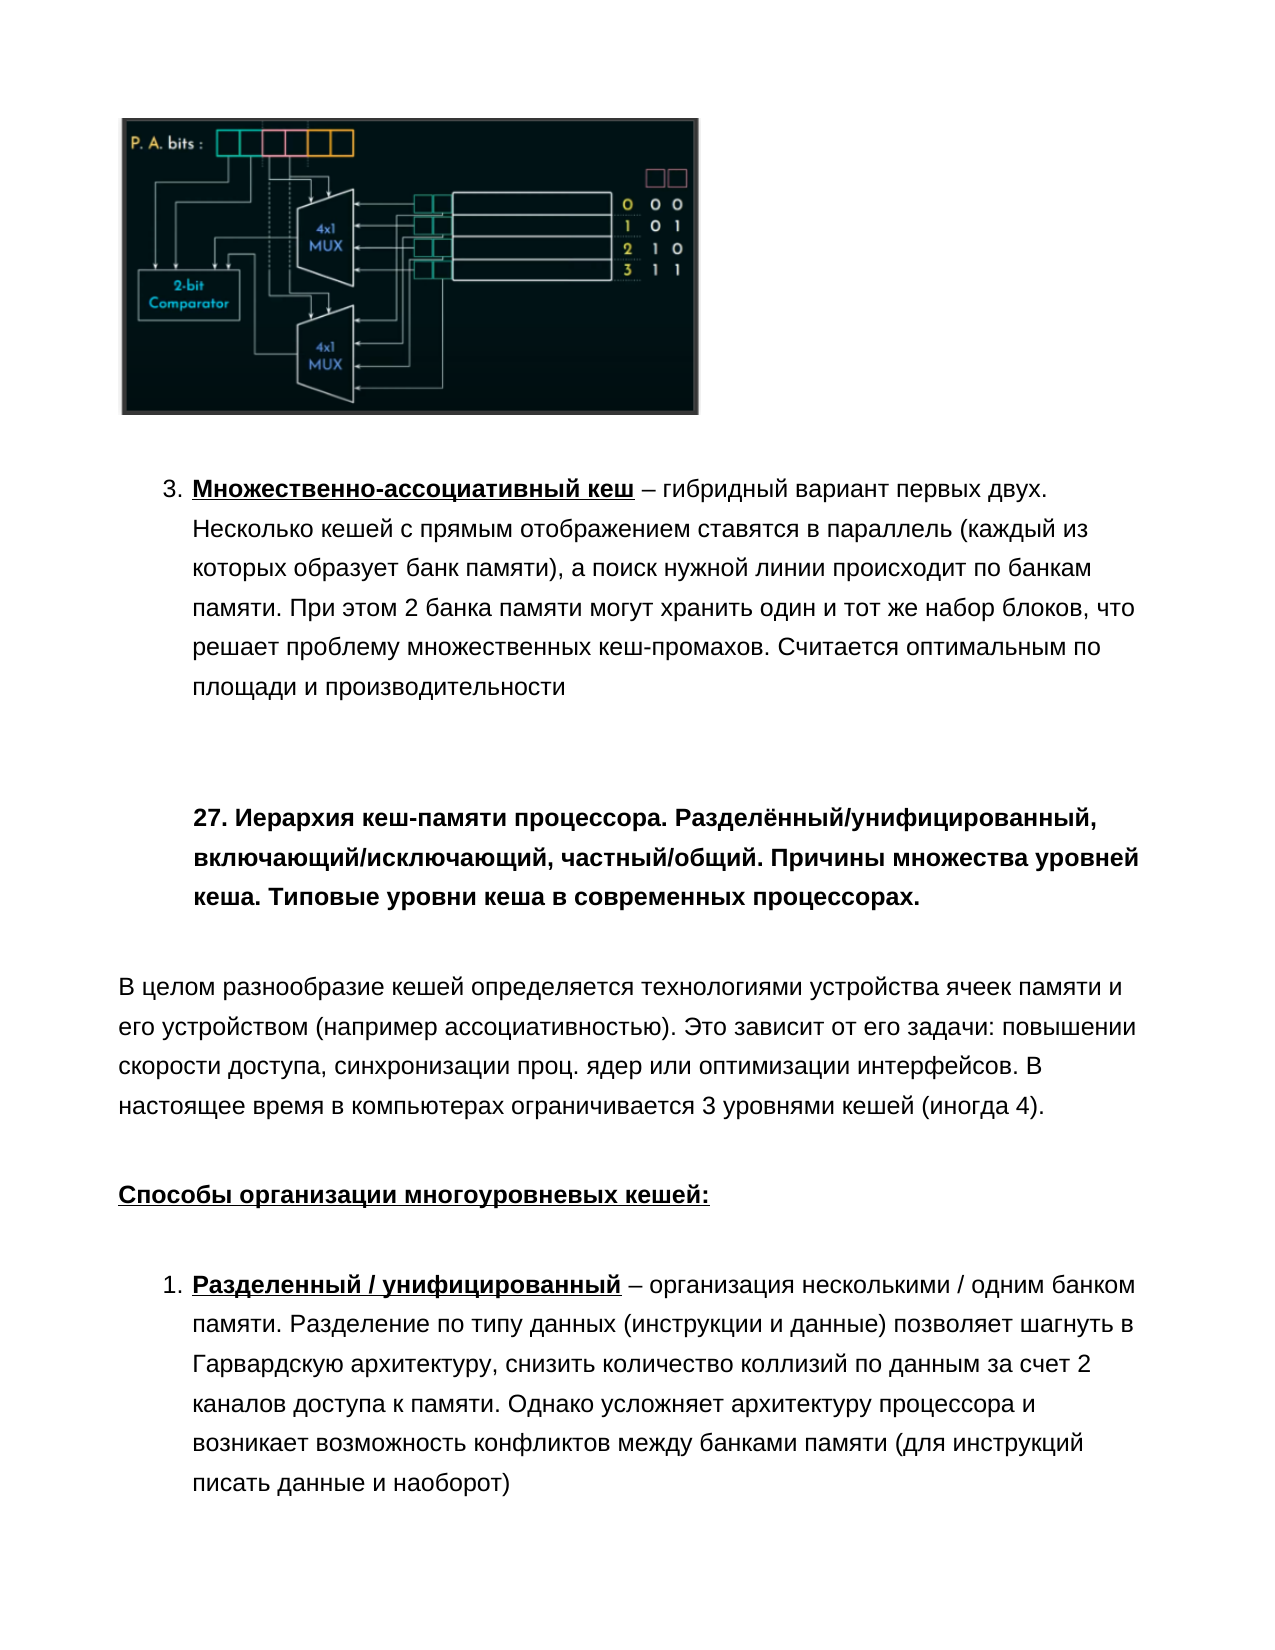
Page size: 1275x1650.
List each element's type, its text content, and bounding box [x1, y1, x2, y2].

list Множественно-ассоциативный кеш – гибридный вариант первых двух. Несколько кешей с прямым отображением ставятся в параллель (каждый из которых образует банк памяти), а поиск нужной линии происходит по банкам памяти. При этом 2 банка памяти могут хранить один и тот же набор блоков, что решает проблему множественных кеш-промахов. Считается оптимальным по площади и производительности [162, 474, 1157, 701]
text В целом разнообразие кешей определяется технологиями устройства ячеек памяти и его устройством (например ассоциативностью). Это зависит от его задачи: повышении скорости доступа, синхронизации проц. ядер или оптимизации интерфейсов. В настоящее время в компьютерах ограничивается 3 уровнями кешей (иногда 4). [118, 972, 1157, 1119]
list Разделенный / унифицированный – организация несколькими / одним банком памяти. Разделение по типу данных (инструкции и данные) позволяет шагнуть в Гарвардскую архитектуру, снизить количество коллизий по данным за счет 2 каналов доступа к памяти. Однако усложняет архитектуру процессора и возникает возможность конфликтов между банками памяти (для инструкций писать данные и наоборот) [162, 1270, 1157, 1497]
picture [118, 118, 701, 415]
text Способы организации многоуровневых кешей: [118, 1180, 1157, 1209]
subtitle 27. Иерархия кеш-памяти процессора. Разделённый/унифицированный, включающий/исключающий, частный/общий. Причины множества уровней кеша. Типовые уровни кеша в современных процессорах. [193, 803, 1157, 911]
